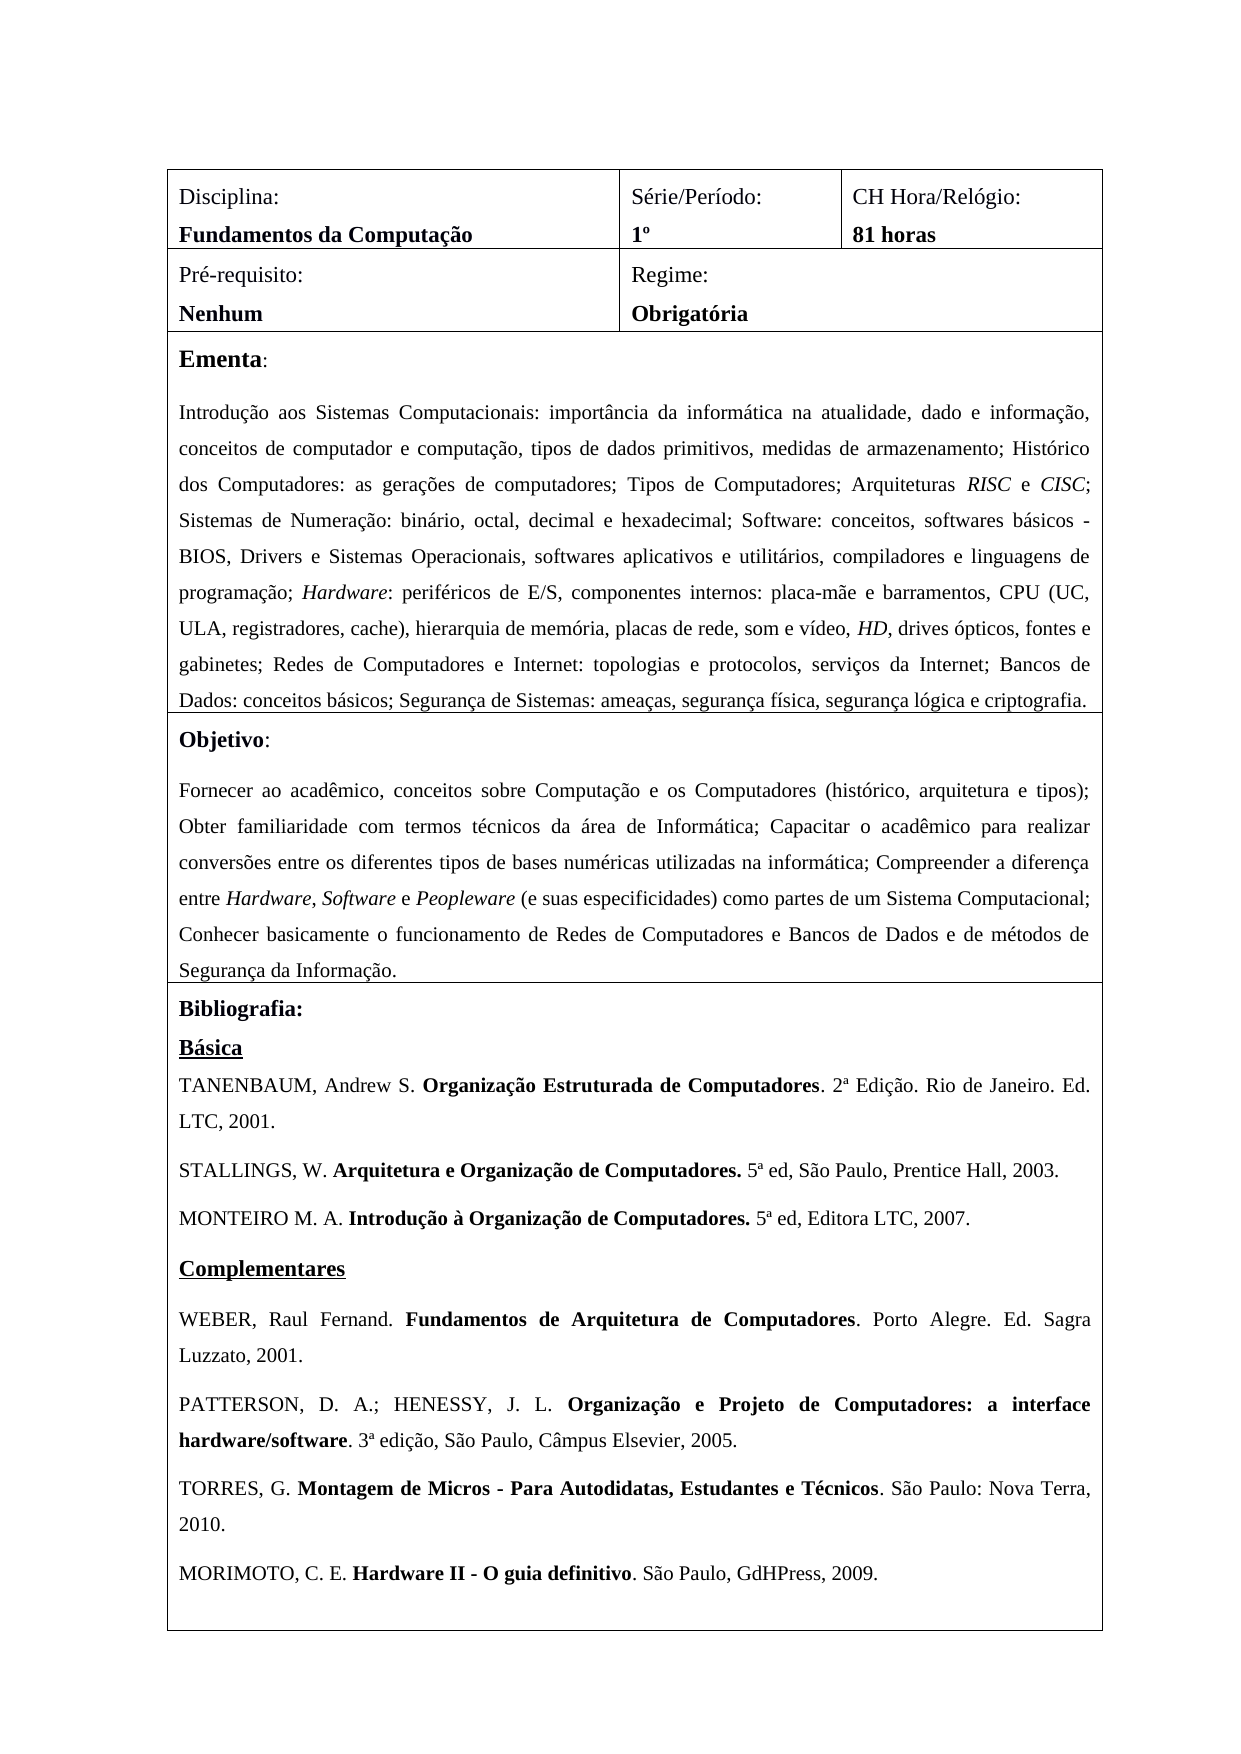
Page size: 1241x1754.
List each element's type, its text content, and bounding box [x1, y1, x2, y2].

table_header CH Hora/Relógio: 81 horas [842, 170, 1102, 248]
table_cell Regime: Obrigatória [620, 249, 1102, 331]
table_cell Bibliografia: Básica TANENBAUM, Andrew S. Organização Estruturada de Computadores. 2ª Edição. Rio de Janeiro. Ed. LTC, 2001. STALLINGS, W. Arquitetura e Organização de Computadores. 5ª ed, São Paulo, Prentice Hall, 2003. MONTEIRO M. A. Introdução à Organização de Computadores. 5ª ed, Editora LTC, 2007. Complementares WEBER, Raul Fernand. Fundamentos de Arquitetura de Computadores. Porto Alegre. Ed. Sagra Luzzato, 2001. PATTERSON, D. A.; HENESSY, J. L. Organização e Projeto de Computadores: a interface hardware/software. 3ª edição, São Paulo, Câmpus Elsevier, 2005. TORRES, G. Montagem de Micros - Para Autodidatas, Estudantes e Técnicos. São Paulo: Nova Terra, 2010. MORIMOTO, C. E. Hardware II - O guia definitivo. São Paulo, GdHPress, 2009. [168, 983, 1102, 1629]
table_cell Ementa: Introdução aos Sistemas Computacionais: importância da informática na atualidade, dado e informação, conceitos de computador e computação, tipos de dados primitivos, medidas de armazenamento; Histórico dos Computadores: as gerações de computadores; Tipos de Computadores; Arquiteturas RISC e CISC; Sistemas de Numeração: binário, octal, decimal e hexadecimal; Software: conceitos, softwares básicos - BIOS, Drivers e Sistemas Operacionais, softwares aplicativos e utilitários, compiladores e linguagens de programação; Hardware: periféricos de E/S, componentes internos: placa-mãe e barramentos, CPU (UC, ULA, registradores, cache), hierarquia de memória, placas de rede, som e vídeo, HD, drives ópticos, fontes e gabinetes; Redes de Computadores e Internet: topologias e protocolos, serviços da Internet; Bancos de Dados: conceitos básicos; Segurança de Sistemas: ameaças, segurança física, segurança lógica e criptografia. [168, 332, 1102, 712]
table_header Disciplina: Fundamentos da Computação [168, 170, 619, 248]
table_cell Objetivo: Fornecer ao acadêmico, conceitos sobre Computação e os Computadores (histórico, arquitetura e tipos); Obter familiaridade com termos técnicos da área de Informática; Capacitar o acadêmico para realizar conversões entre os diferentes tipos de bases numéricas utilizadas na informática; Compreender a diferença entre Hardware, Software e Peopleware (e suas especificidades) como partes de um Sistema Computacional; Conhecer basicamente o funcionamento de Redes de Computadores e Bancos de Dados e de métodos de Segurança da Informação. [168, 713, 1102, 982]
table_cell Pré-requisito: Nenhum [168, 249, 619, 331]
table_header Série/Período: 1º [620, 170, 841, 248]
